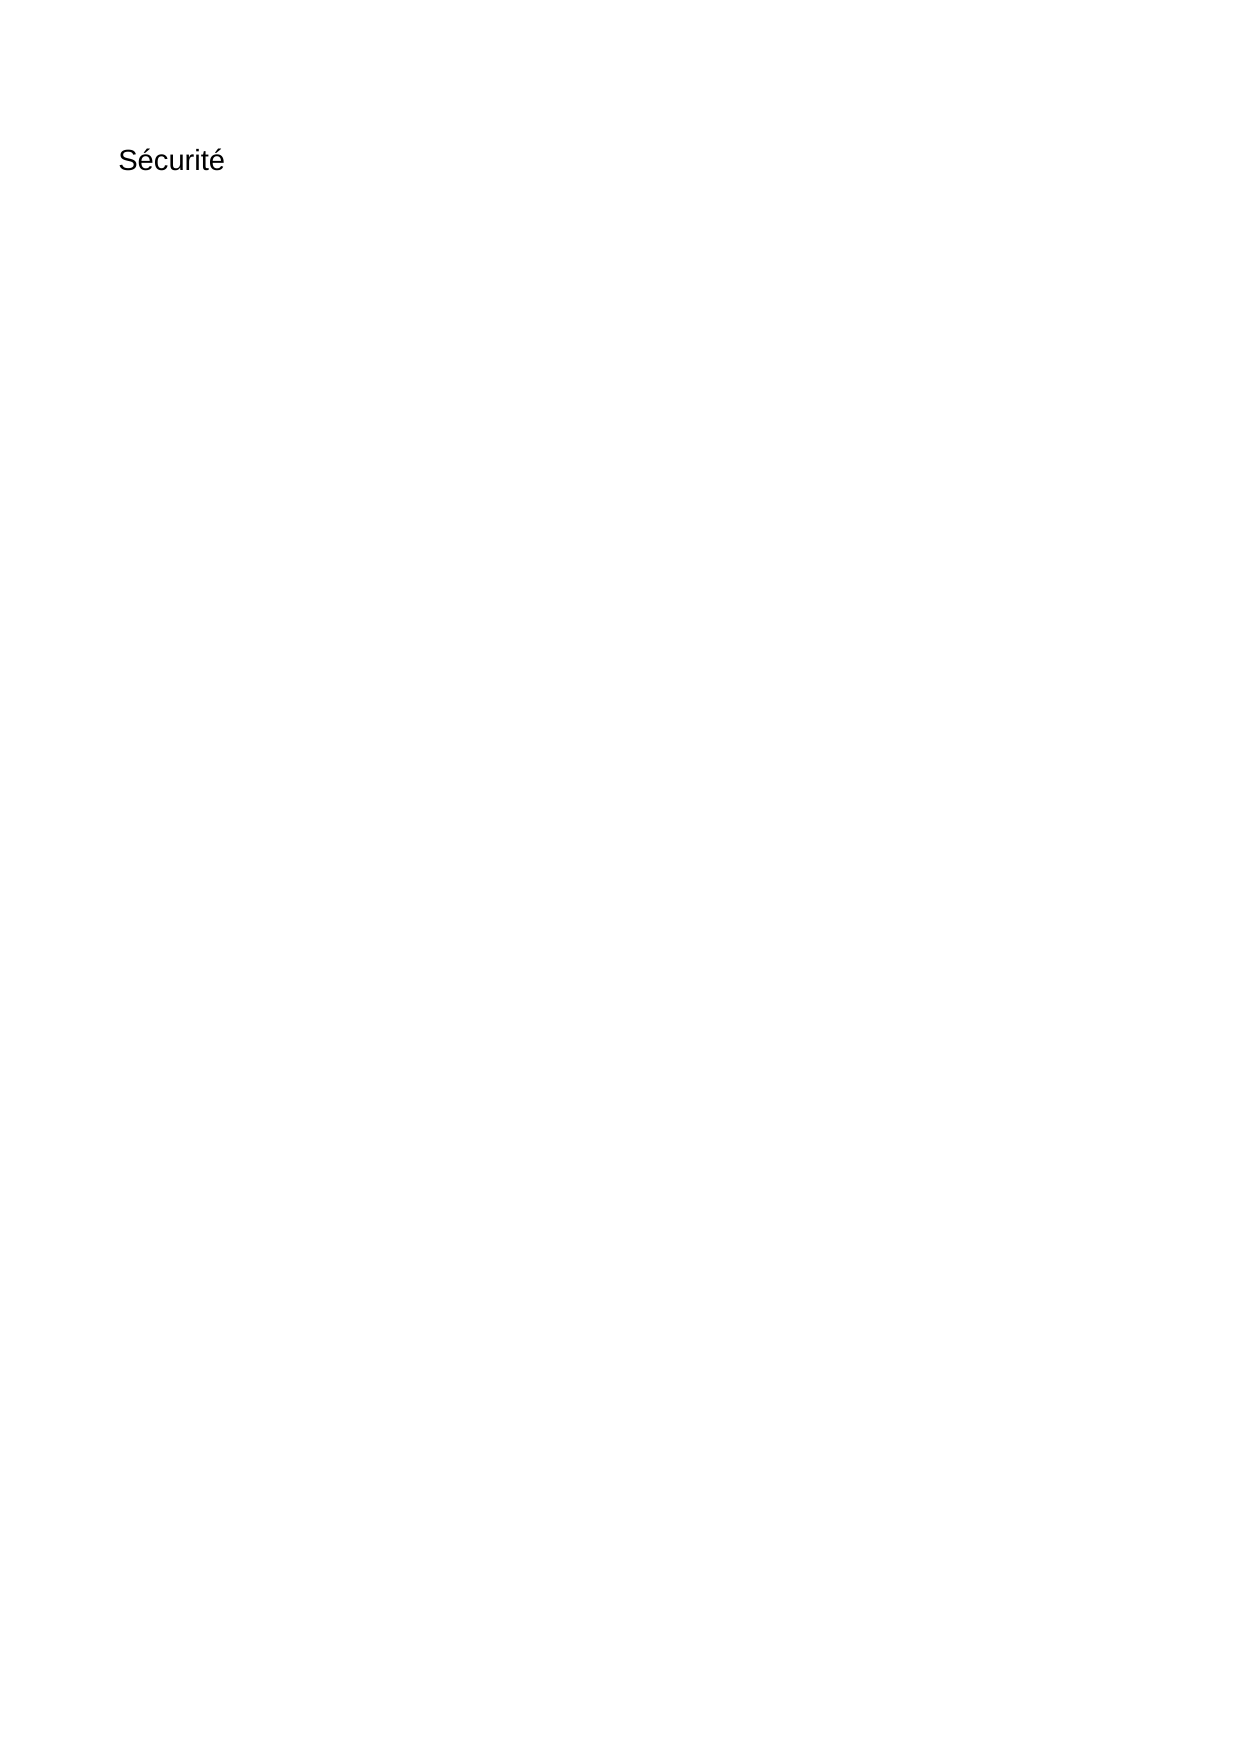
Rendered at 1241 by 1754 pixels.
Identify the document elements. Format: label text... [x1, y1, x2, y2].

subtitle Sécurité [118, 143, 1122, 177]
